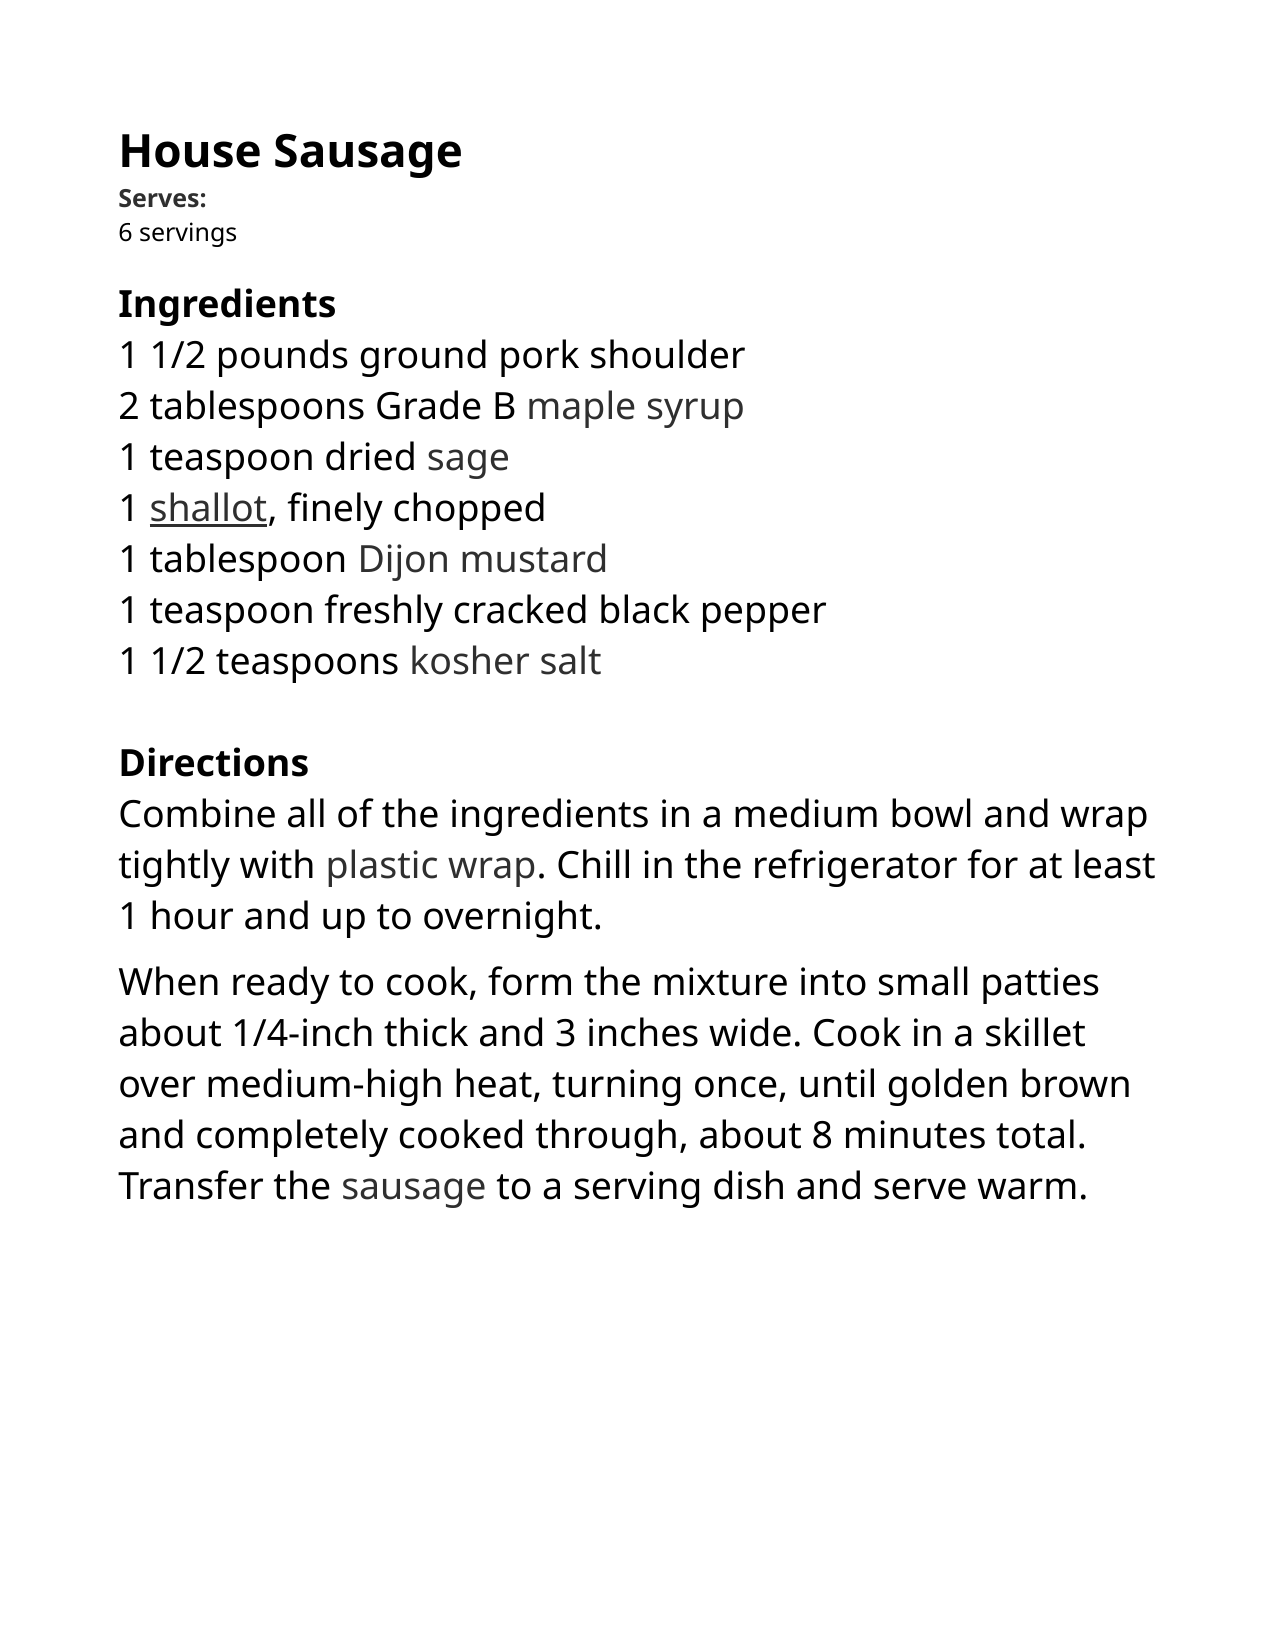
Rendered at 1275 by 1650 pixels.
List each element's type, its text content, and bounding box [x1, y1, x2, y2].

text 1 teaspoon dried sage [118, 430, 1157, 481]
text 1 teaspoon freshly cracked black pepper [118, 583, 1157, 634]
text When ready to cook, form the mixture into small patties about 1/4-inch thick and 3 inches wide. Cook in a skillet over medium-high heat, turning once, until golden brown and completely cooked through, about 8 minutes total. Transfer the sausage to a serving dish and serve warm. [118, 955, 1157, 1210]
text 1 1/2 pounds ground pork shoulder [118, 328, 1157, 379]
text 6 servings [118, 214, 1157, 249]
text Directions [118, 736, 1157, 787]
text 1 1/2 teaspoons kosher salt [118, 634, 1157, 685]
text 1 tablespoon Dijon mustard [118, 532, 1157, 583]
text Ingredients [118, 277, 1157, 328]
text House Sausage [118, 118, 1157, 181]
text Serves: [118, 181, 1157, 214]
text 1 shallot, finely chopped [118, 481, 1157, 532]
text 2 tablespoons Grade B maple syrup [118, 379, 1157, 430]
text Combine all of the ingredients in a medium bowl and wrap tightly with plastic wrap. Chill in the refrigerator for at least 1 hour and up to overnight. [118, 787, 1157, 941]
